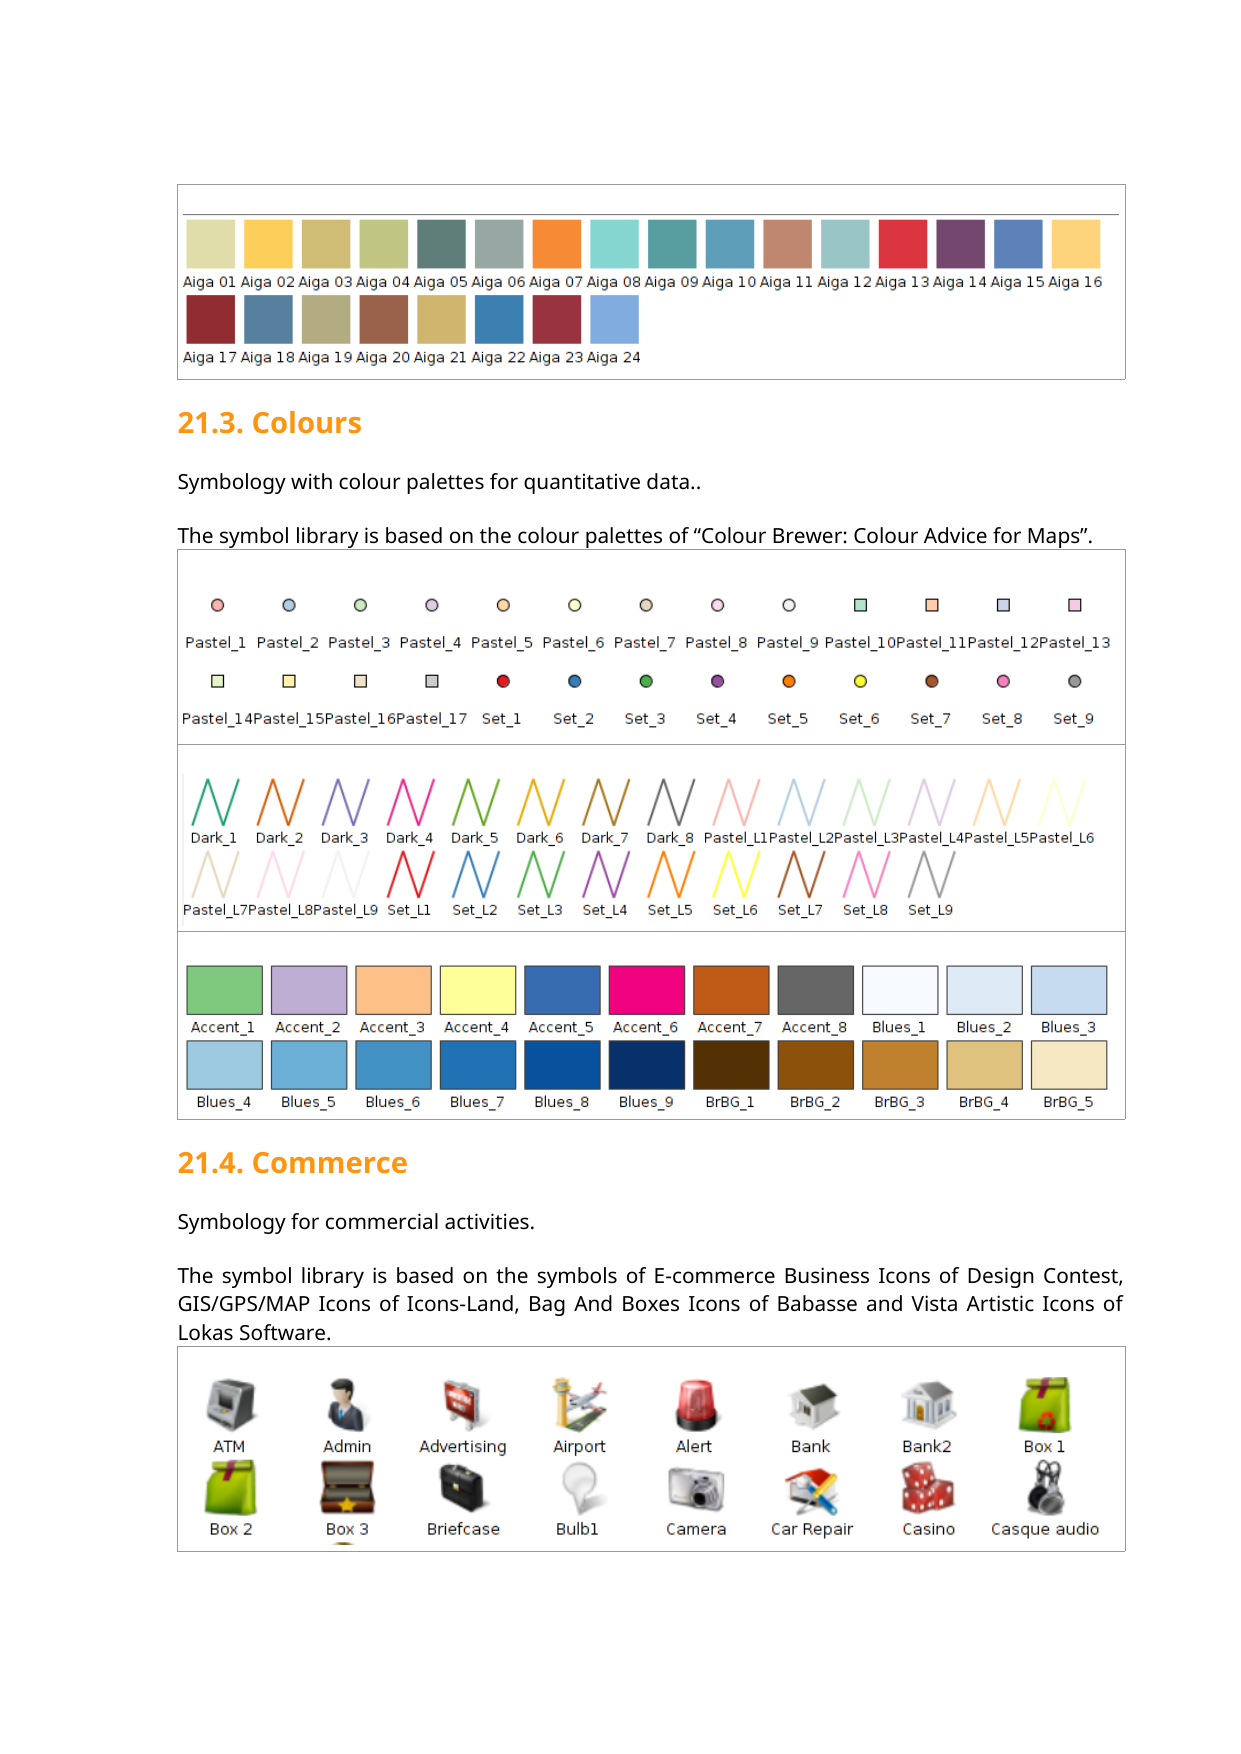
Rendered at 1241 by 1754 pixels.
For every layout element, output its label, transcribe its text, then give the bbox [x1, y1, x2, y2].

picture [182, 1377, 1120, 1545]
text The symbol library is based on the colour palettes of “Colour Brewer: Colour Advice for Maps”. [177, 521, 1125, 549]
table_header [178, 550, 1125, 744]
table_header [178, 1347, 1125, 1551]
text Symbology with colour palettes for quantitative data.. [177, 467, 1125, 496]
table_cell [178, 932, 1125, 1119]
picture [182, 580, 1120, 738]
picture [182, 214, 1120, 374]
picture [182, 774, 1120, 926]
table_cell [178, 185, 1125, 379]
subtitle 21.4. Commerce [177, 1143, 1125, 1182]
text The symbol library is based on the symbols of E-commerce Business Icons of Design Contest, GIS/GPS/MAP Icons of Icons-Land, Bag And Boxes Icons of Babasse and Vista Artistic Icons of Lokas Software. [177, 1261, 1125, 1346]
subtitle 21.3. Colours [177, 403, 1125, 442]
picture [182, 961, 1120, 1114]
table_cell [178, 745, 1125, 931]
text Symbology for commercial activities. [177, 1207, 1125, 1236]
